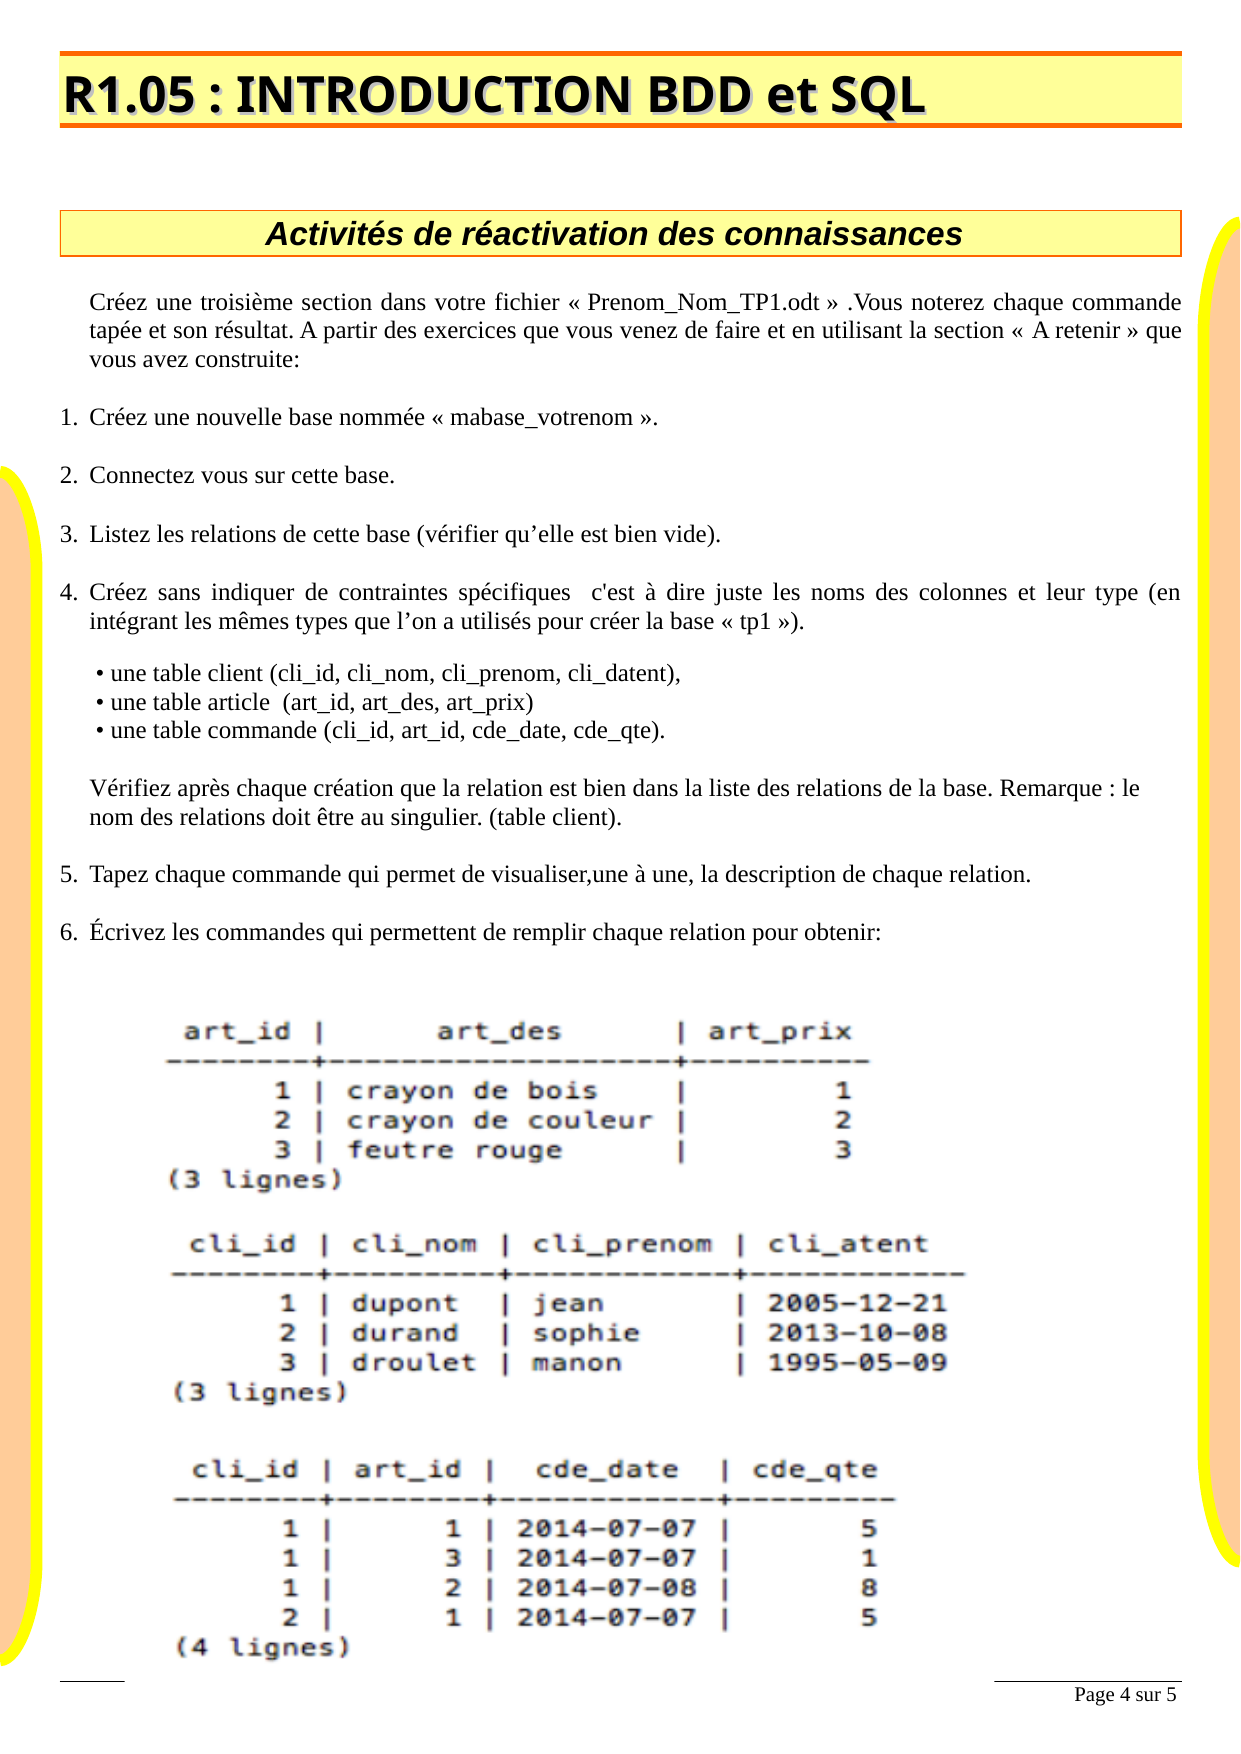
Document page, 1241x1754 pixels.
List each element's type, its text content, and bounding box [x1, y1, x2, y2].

list Créez une nouvelle base nommée « mabase_votrenom ». [59, 402, 1182, 431]
list • une table article (art_id, art_des, art_prix) [59, 687, 1182, 716]
list Tapez chaque commande qui permet de visualiser,une à une, la description de chaque relation. [59, 859, 1182, 888]
list • une table commande (cli_id, art_id, cde_date, cde_qte). [59, 716, 1182, 744]
list Listez les relations de cette base (vérifier qu’elle est bien vide). [59, 519, 1182, 547]
list Connectez vous sur cette base. [59, 461, 1182, 489]
list Créez sans indiquer de contraintes spécifiques c'est à dire juste les noms des colonnes et leur type (en intégrant les mêmes types que l’on a utilisés pour créer la base « tp1 »). [59, 577, 1182, 634]
list • une table client (cli_id, cli_nom, cli_prenom, cli_datent), [59, 658, 1182, 687]
list Écrivez les commandes qui permettent de remplir chaque relation pour obtenir: [59, 917, 1182, 946]
subtitle Activités de réactivation des connaissances [61, 211, 1180, 255]
picture [740, 1014, 995, 1690]
list Créez une troisième section dans votre fichier « Prenom_Nom_TP1.odt » .Vous noterez chaque commande tapée et son résultat. A partir des exercices que vous venez de faire et en utilisant la section « A retenir » que vous avez construite: [59, 287, 1182, 373]
list Vérifiez après chaque création que la relation est bien dans la liste des relations de la base. Remarque : le nom des relations doit être au singulier. (table client). [59, 773, 1182, 831]
